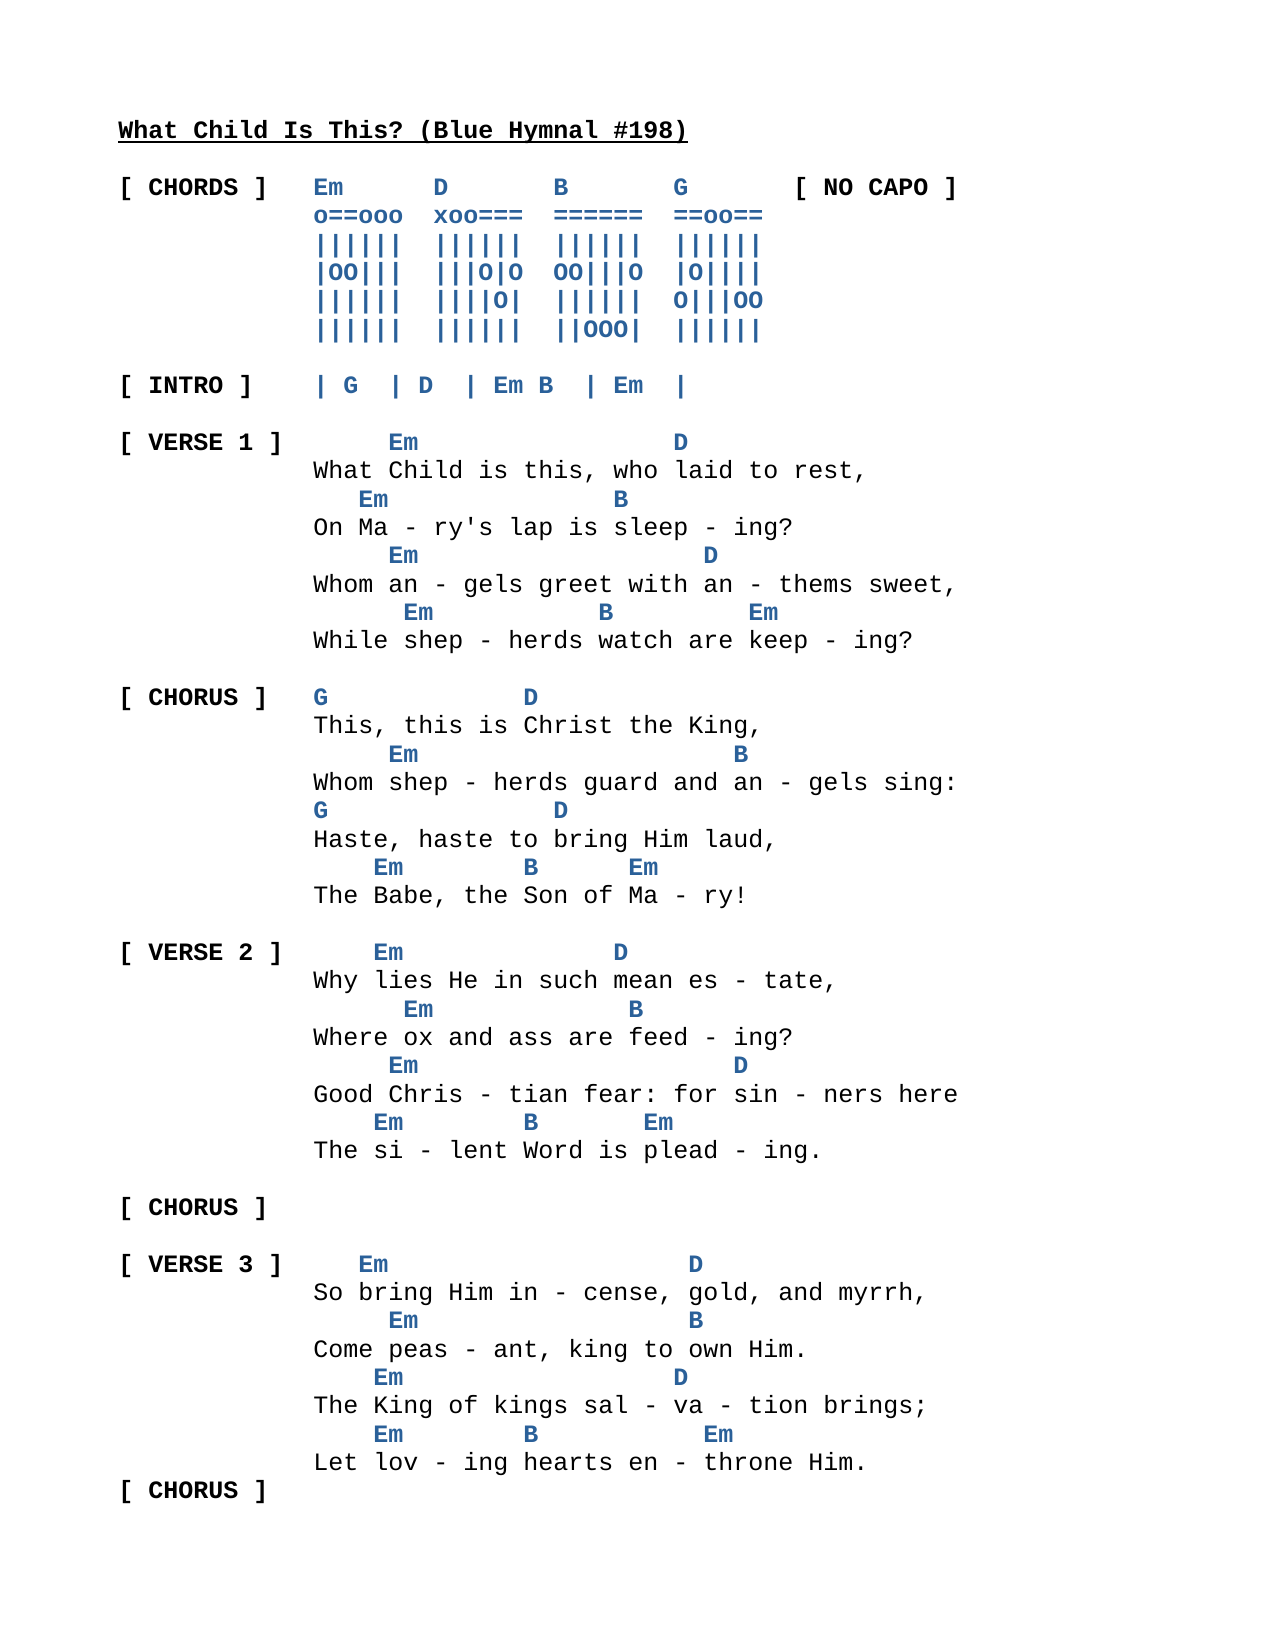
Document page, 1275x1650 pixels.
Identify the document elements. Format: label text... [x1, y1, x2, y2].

text [ INTRO ] | G | D | Em B | Em | [118, 373, 1157, 401]
text [ VERSE 3 ] Em D [118, 1251, 1157, 1280]
text |OO||| |||O|O OO|||O |O|||| [118, 260, 1157, 288]
text Em B Em [118, 1421, 1157, 1450]
text [ VERSE 1 ] Em D [118, 430, 1157, 458]
text Em D [118, 543, 1157, 571]
text o==ooo xoo=== ====== ==oo== [118, 203, 1157, 231]
text [ CHORUS ] [118, 1478, 1157, 1506]
text Em B [118, 996, 1157, 1025]
text [ VERSE 2 ] Em D [118, 940, 1157, 968]
text Come peas - ant, king to own Him. [118, 1336, 1157, 1365]
text Em B [118, 1308, 1157, 1336]
text The Babe, the Son of Ma - ry! [118, 883, 1157, 911]
text Let lov - ing hearts en - throne Him. [118, 1450, 1157, 1478]
text So bring Him in - cense, gold, and myrrh, [118, 1280, 1157, 1308]
text This, this is Christ the King, [118, 713, 1157, 741]
text What Child is this, who laid to rest, [118, 458, 1157, 486]
text What Child Is This? (Blue Hymnal #198) [118, 118, 1157, 146]
text Em B Em [118, 600, 1157, 628]
text Em B [118, 741, 1157, 770]
text The si - lent Word is plead - ing. [118, 1138, 1157, 1166]
text Em D [118, 1365, 1157, 1393]
text Haste, haste to bring Him laud, [118, 826, 1157, 855]
text [ CHORUS ] G D [118, 685, 1157, 713]
text |||||| |||||| |||||| |||||| [118, 231, 1157, 260]
text Where ox and ass are feed - ing? [118, 1025, 1157, 1053]
text The King of kings sal - va - tion brings; [118, 1393, 1157, 1421]
text |||||| |||||| ||OOO| |||||| [118, 316, 1157, 345]
text [ CHORDS ] Em D B G [ NO CAPO ] [118, 175, 1157, 203]
text Em B Em [118, 855, 1157, 883]
text On Ma - ry's lap is sleep - ing? [118, 515, 1157, 543]
text G D [118, 798, 1157, 826]
text Whom an - gels greet with an - thems sweet, [118, 571, 1157, 600]
text Why lies He in such mean es - tate, [118, 968, 1157, 996]
text |||||| ||||O| |||||| O|||OO [118, 288, 1157, 316]
text Em D [118, 1053, 1157, 1081]
text [ CHORUS ] [118, 1195, 1157, 1223]
text Whom shep - herds guard and an - gels sing: [118, 770, 1157, 798]
text Em B Em [118, 1110, 1157, 1138]
text Good Chris - tian fear: for sin - ners here [118, 1081, 1157, 1110]
text Em B [118, 486, 1157, 515]
text While shep - herds watch are keep - ing? [118, 628, 1157, 656]
